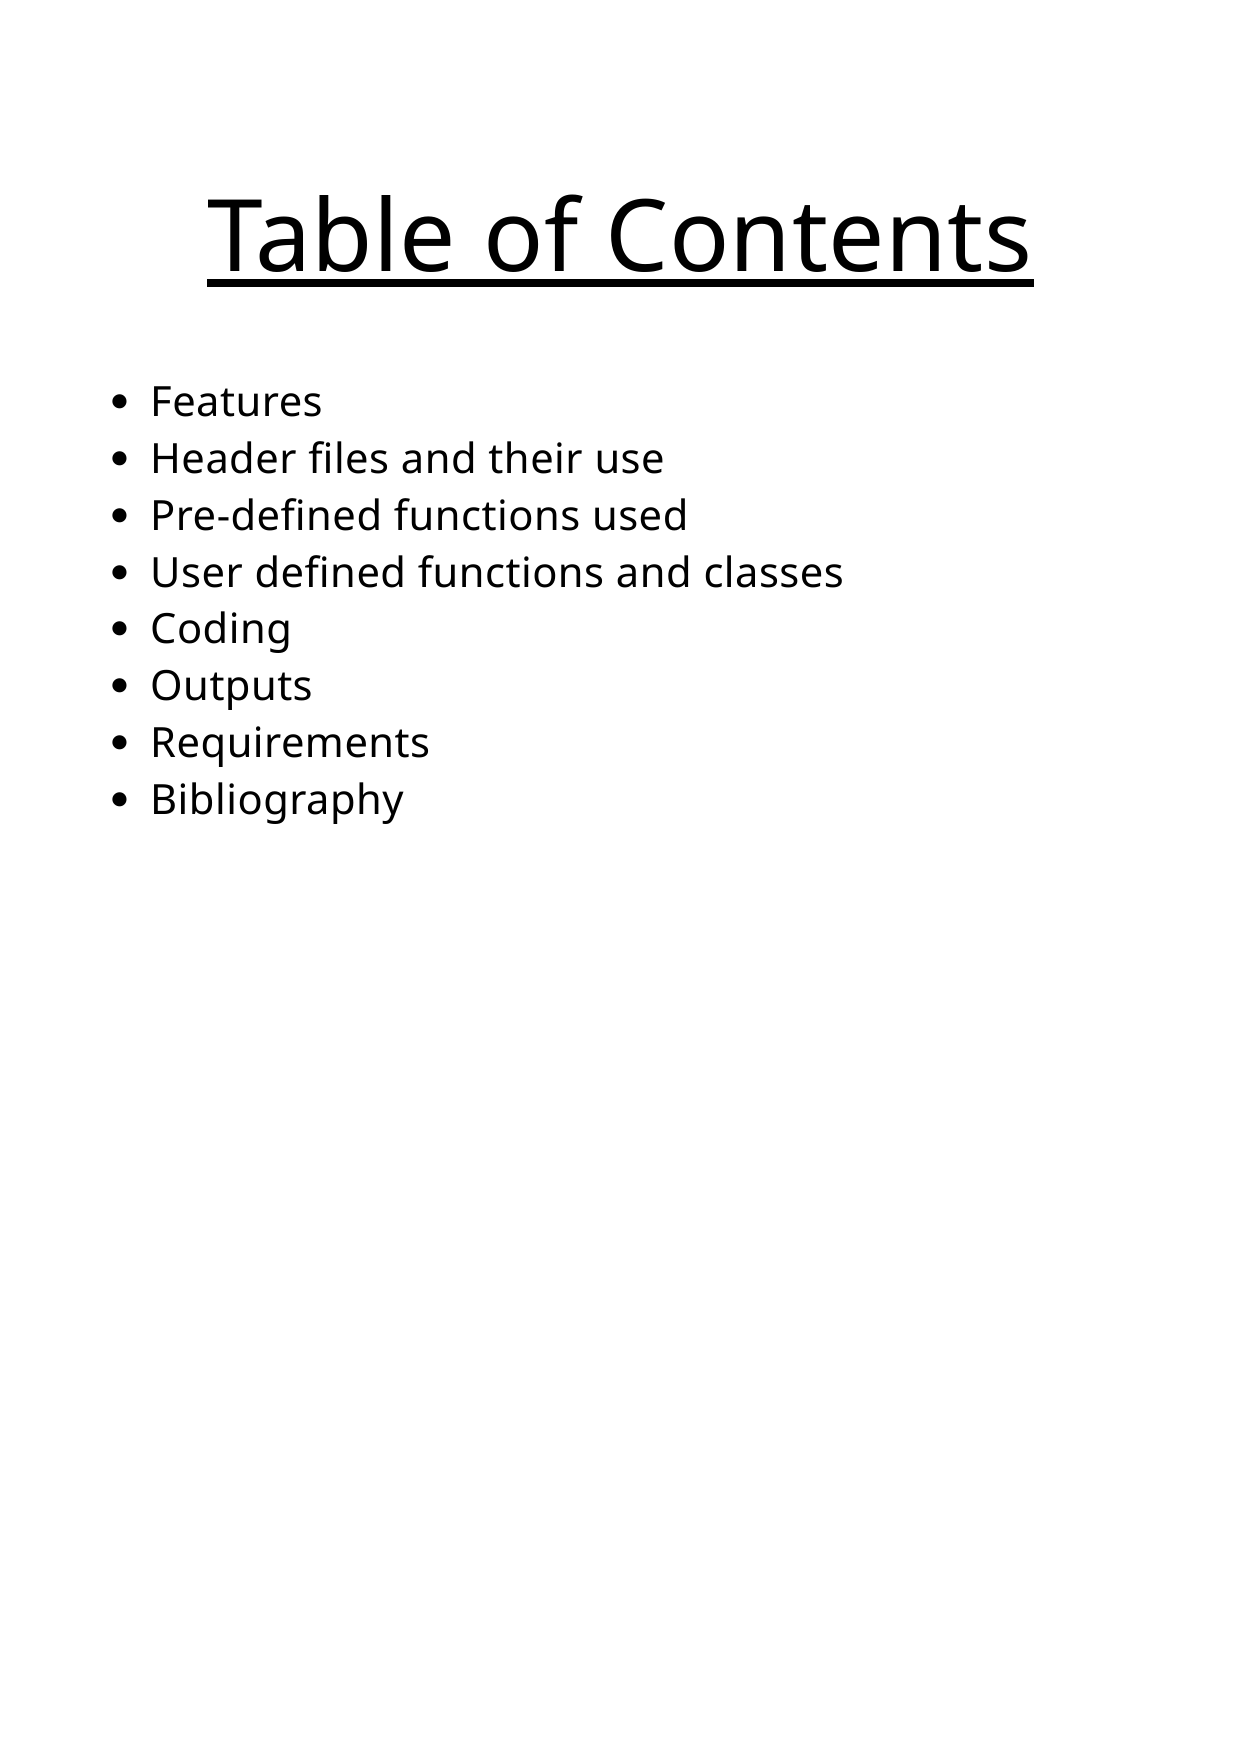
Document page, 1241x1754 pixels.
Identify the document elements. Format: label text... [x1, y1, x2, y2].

text Table of Contents [75, 165, 1165, 301]
list Outputs [112, 656, 1165, 713]
list Pre-defined functions used [112, 486, 1165, 543]
list User defined functions and classes [112, 543, 1165, 599]
list Features [112, 372, 1165, 429]
list Bibliography [112, 770, 1165, 826]
list Header files and their use [112, 429, 1165, 486]
list Requirements [112, 713, 1165, 770]
list Coding [112, 599, 1165, 656]
